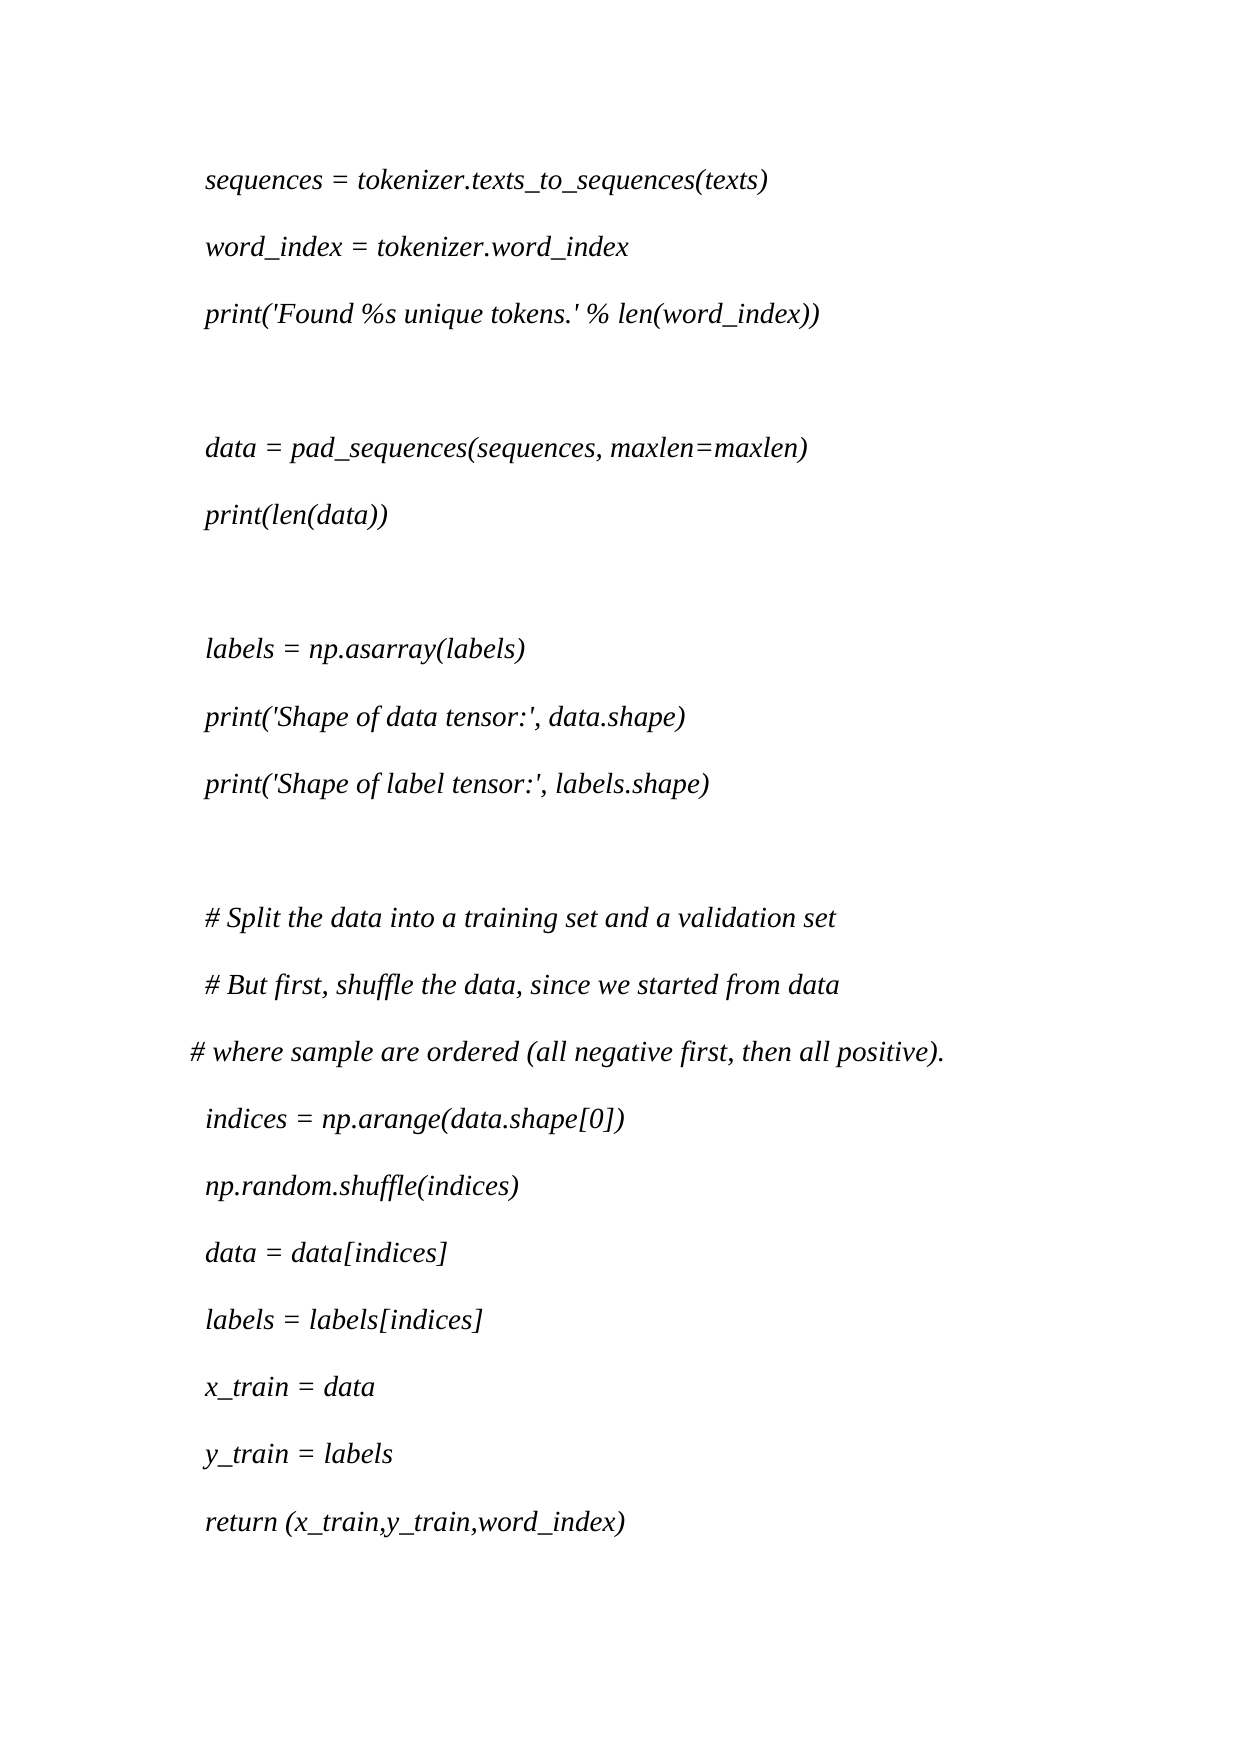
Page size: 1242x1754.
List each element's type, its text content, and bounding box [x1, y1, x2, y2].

text data = pad_sequences(sequences, maxlen=maxlen) [176, 430, 1066, 464]
text # where sample are ordered (all negative first, then all positive). [176, 1034, 1066, 1068]
text np.random.shuffle(indices) [176, 1168, 1066, 1202]
text print(len(data)) [176, 497, 1066, 531]
text labels = labels[indices] [176, 1302, 1066, 1336]
text y_train = labels [176, 1437, 1066, 1470]
text print('Shape of label tensor:', labels.shape) [176, 766, 1066, 799]
text return (x_train,y_train,word_index) [176, 1504, 1066, 1537]
text word_index = tokenizer.word_index [176, 229, 1066, 263]
text print('Found %s unique tokens.' % len(word_index)) [176, 296, 1066, 330]
text indices = np.arange(data.shape[0]) [176, 1101, 1066, 1135]
text sequences = tokenizer.texts_to_sequences(texts) [176, 162, 1066, 196]
text labels = np.asarray(labels) [176, 632, 1066, 665]
text # But first, shuffle the data, since we started from data [176, 967, 1066, 1001]
text data = data[indices] [176, 1235, 1066, 1269]
text print('Shape of data tensor:', data.shape) [176, 699, 1066, 732]
text # Split the data into a training set and a validation set [176, 900, 1066, 933]
text x_train = data [176, 1369, 1066, 1403]
